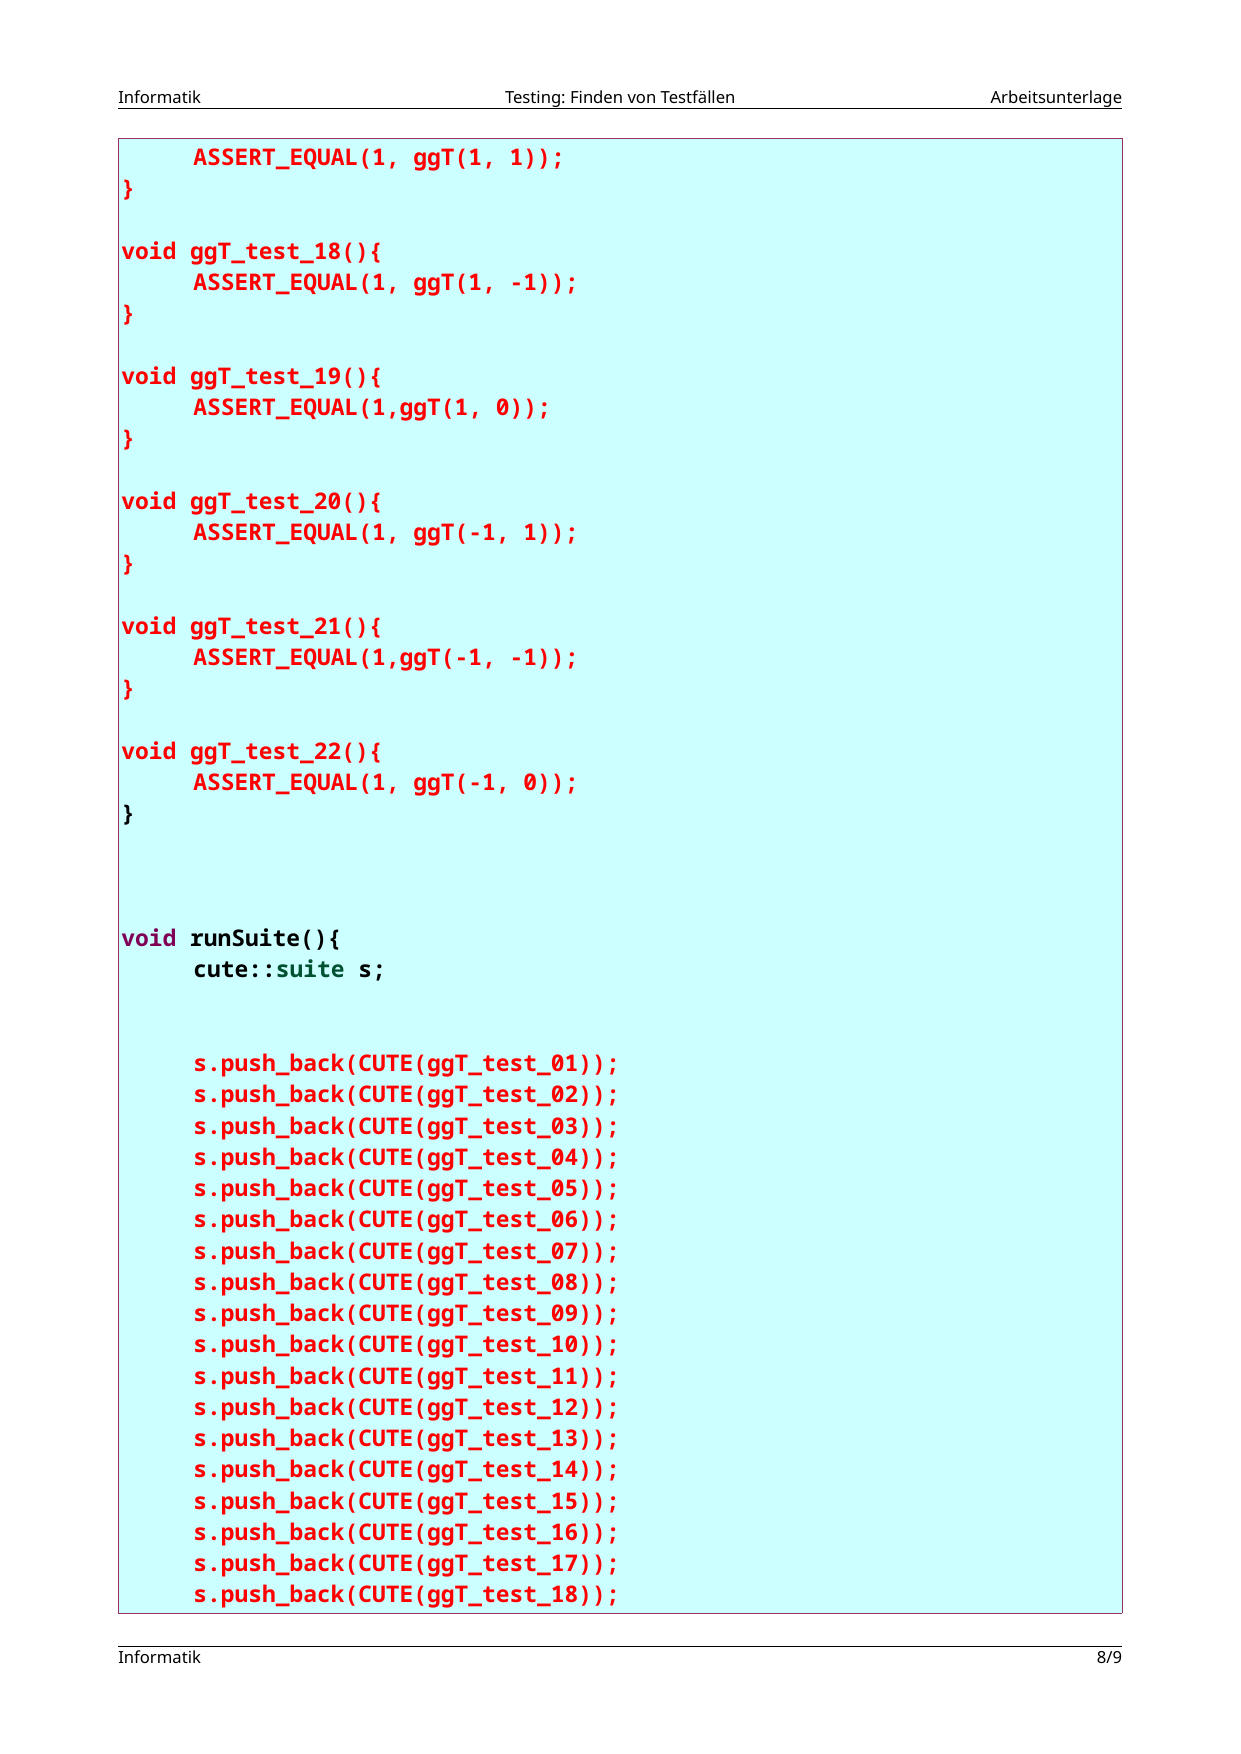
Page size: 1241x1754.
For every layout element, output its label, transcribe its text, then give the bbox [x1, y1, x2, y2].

text s.push_back(CUTE(ggT_test_13)); [119, 1419, 1122, 1450]
text void ggT_test_20(){ [119, 482, 1122, 513]
text s.push_back(CUTE(ggT_test_09)); [119, 1294, 1122, 1325]
text } [119, 169, 1122, 200]
text } [119, 294, 1122, 325]
text void runSuite(){ [119, 919, 1122, 950]
text } [119, 794, 1122, 825]
text ASSERT_EQUAL(1, ggT(1, 1)); [119, 139, 1122, 169]
text ASSERT_EQUAL(1, ggT(-1, 1)); [119, 513, 1122, 544]
text void ggT_test_18(){ [119, 232, 1122, 263]
text void ggT_test_19(){ [119, 357, 1122, 388]
text s.push_back(CUTE(ggT_test_15)); [119, 1482, 1122, 1513]
text ASSERT_EQUAL(1, ggT(1, -1)); [119, 263, 1122, 294]
text s.push_back(CUTE(ggT_test_02)); [119, 1075, 1122, 1107]
text void ggT_test_22(){ [119, 732, 1122, 763]
text s.push_back(CUTE(ggT_test_10)); [119, 1325, 1122, 1357]
text s.push_back(CUTE(ggT_test_01)); [119, 1044, 1122, 1075]
text ASSERT_EQUAL(1, ggT(-1, 0)); [119, 763, 1122, 794]
text s.push_back(CUTE(ggT_test_03)); [119, 1107, 1122, 1138]
text } [119, 419, 1122, 450]
text } [119, 669, 1122, 700]
text s.push_back(CUTE(ggT_test_16)); [119, 1513, 1122, 1544]
text ASSERT_EQUAL(1,ggT(1, 0)); [119, 388, 1122, 419]
text ASSERT_EQUAL(1,ggT(-1, -1)); [119, 638, 1122, 669]
text s.push_back(CUTE(ggT_test_11)); [119, 1357, 1122, 1388]
text s.push_back(CUTE(ggT_test_18)); [119, 1575, 1122, 1613]
text void ggT_test_21(){ [119, 607, 1122, 638]
text s.push_back(CUTE(ggT_test_17)); [119, 1544, 1122, 1575]
text cute::suite s; [119, 950, 1122, 982]
text s.push_back(CUTE(ggT_test_06)); [119, 1200, 1122, 1232]
text s.push_back(CUTE(ggT_test_05)); [119, 1169, 1122, 1200]
text s.push_back(CUTE(ggT_test_14)); [119, 1450, 1122, 1482]
text s.push_back(CUTE(ggT_test_07)); [119, 1232, 1122, 1263]
text s.push_back(CUTE(ggT_test_04)); [119, 1138, 1122, 1169]
text } [119, 544, 1122, 575]
text s.push_back(CUTE(ggT_test_12)); [119, 1388, 1122, 1419]
text s.push_back(CUTE(ggT_test_08)); [119, 1263, 1122, 1294]
